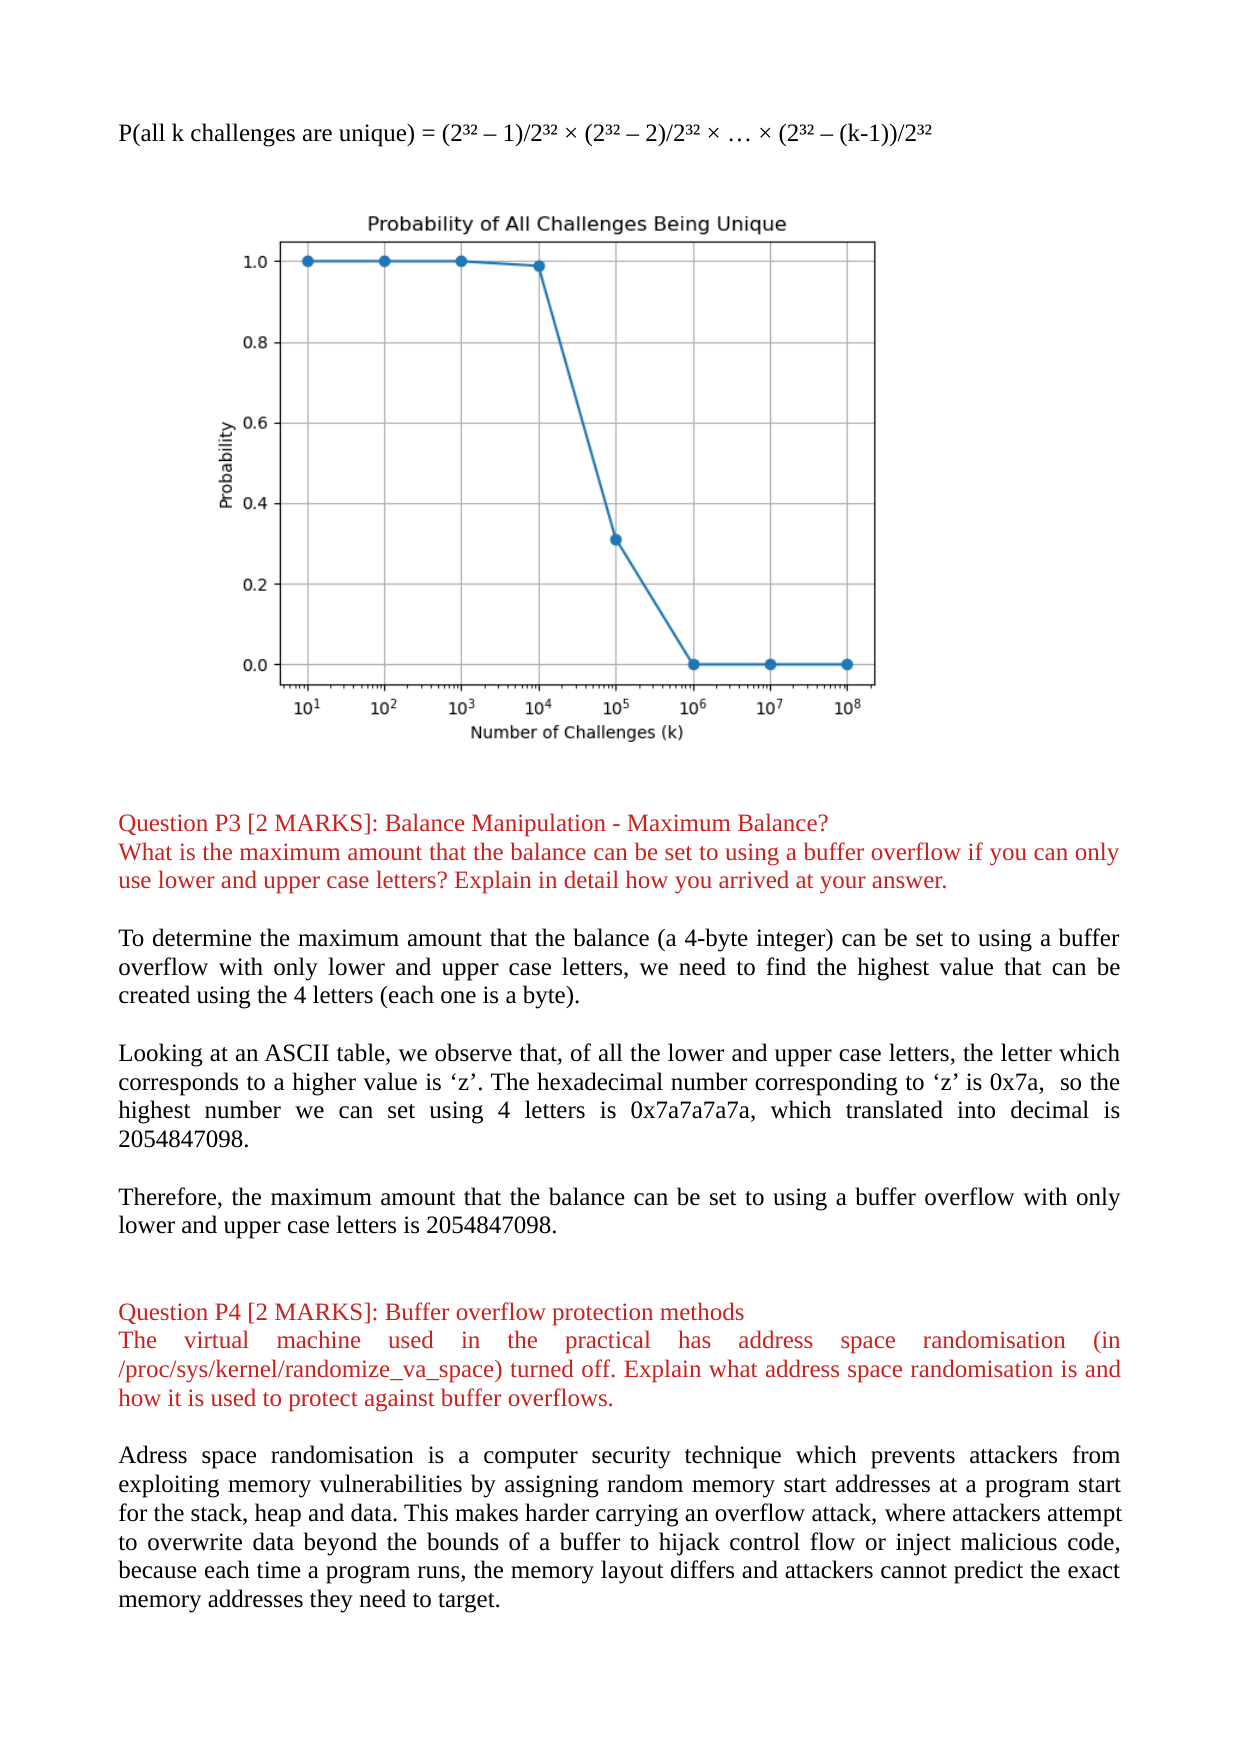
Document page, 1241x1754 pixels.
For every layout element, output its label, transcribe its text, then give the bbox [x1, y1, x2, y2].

text To determine the maximum amount that the balance (a 4-byte integer) can be set to using a buffer overflow with only lower and upper case letters, we need to find the highest value that can be created using the 4 letters (each one is a byte). [118, 923, 1122, 1009]
text The virtual machine used in the practical has address space randomisation (in /proc/sys/kernel/randomize_va_space) turned off. Explain what address space randomisation is and how it is used to protect against buffer overflows. [118, 1326, 1122, 1412]
text What is the maximum amount that the balance can be set to using a buffer overflow if you can only use lower and upper case letters? Explain in detail how you arrived at your answer. [118, 837, 1122, 894]
picture [184, 172, 951, 748]
text Adress space randomisation is a computer security technique which prevents attackers from exploiting memory vulnerabilities by assigning random memory start addresses at a program start for the stack, heap and data. This makes harder carrying an overflow attack, where attackers attempt to overwrite data beyond the bounds of a buffer to hijack control flow or inject malicious code, because each time a program runs, the memory layout differs and attackers cannot predict the exact memory addresses they need to target. [118, 1441, 1122, 1613]
text Question P3 [2 MARKS]: Balance Manipulation - Maximum Balance? [118, 808, 1122, 837]
text P(all k challenges are unique) = (2³² – 1)/2³² × (2³² – 2)/2³² × … × (2³² – (k-1))/2³² [118, 118, 1122, 147]
text Therefore, the maximum amount that the balance can be set to using a buffer overflow with only lower and upper case letters is 2054847098. [118, 1182, 1122, 1239]
text Question P4 [2 MARKS]: Buffer overflow protection methods [118, 1297, 1122, 1326]
text Looking at an ASCII table, we observe that, of all the lower and upper case letters, the letter which corresponds to a higher value is ‘z’. The hexadecimal number corresponding to ‘z’ is 0x7a, so the highest number we can set using 4 letters is 0x7a7a7a7a, which translated into decimal is 2054847098. [118, 1038, 1122, 1153]
